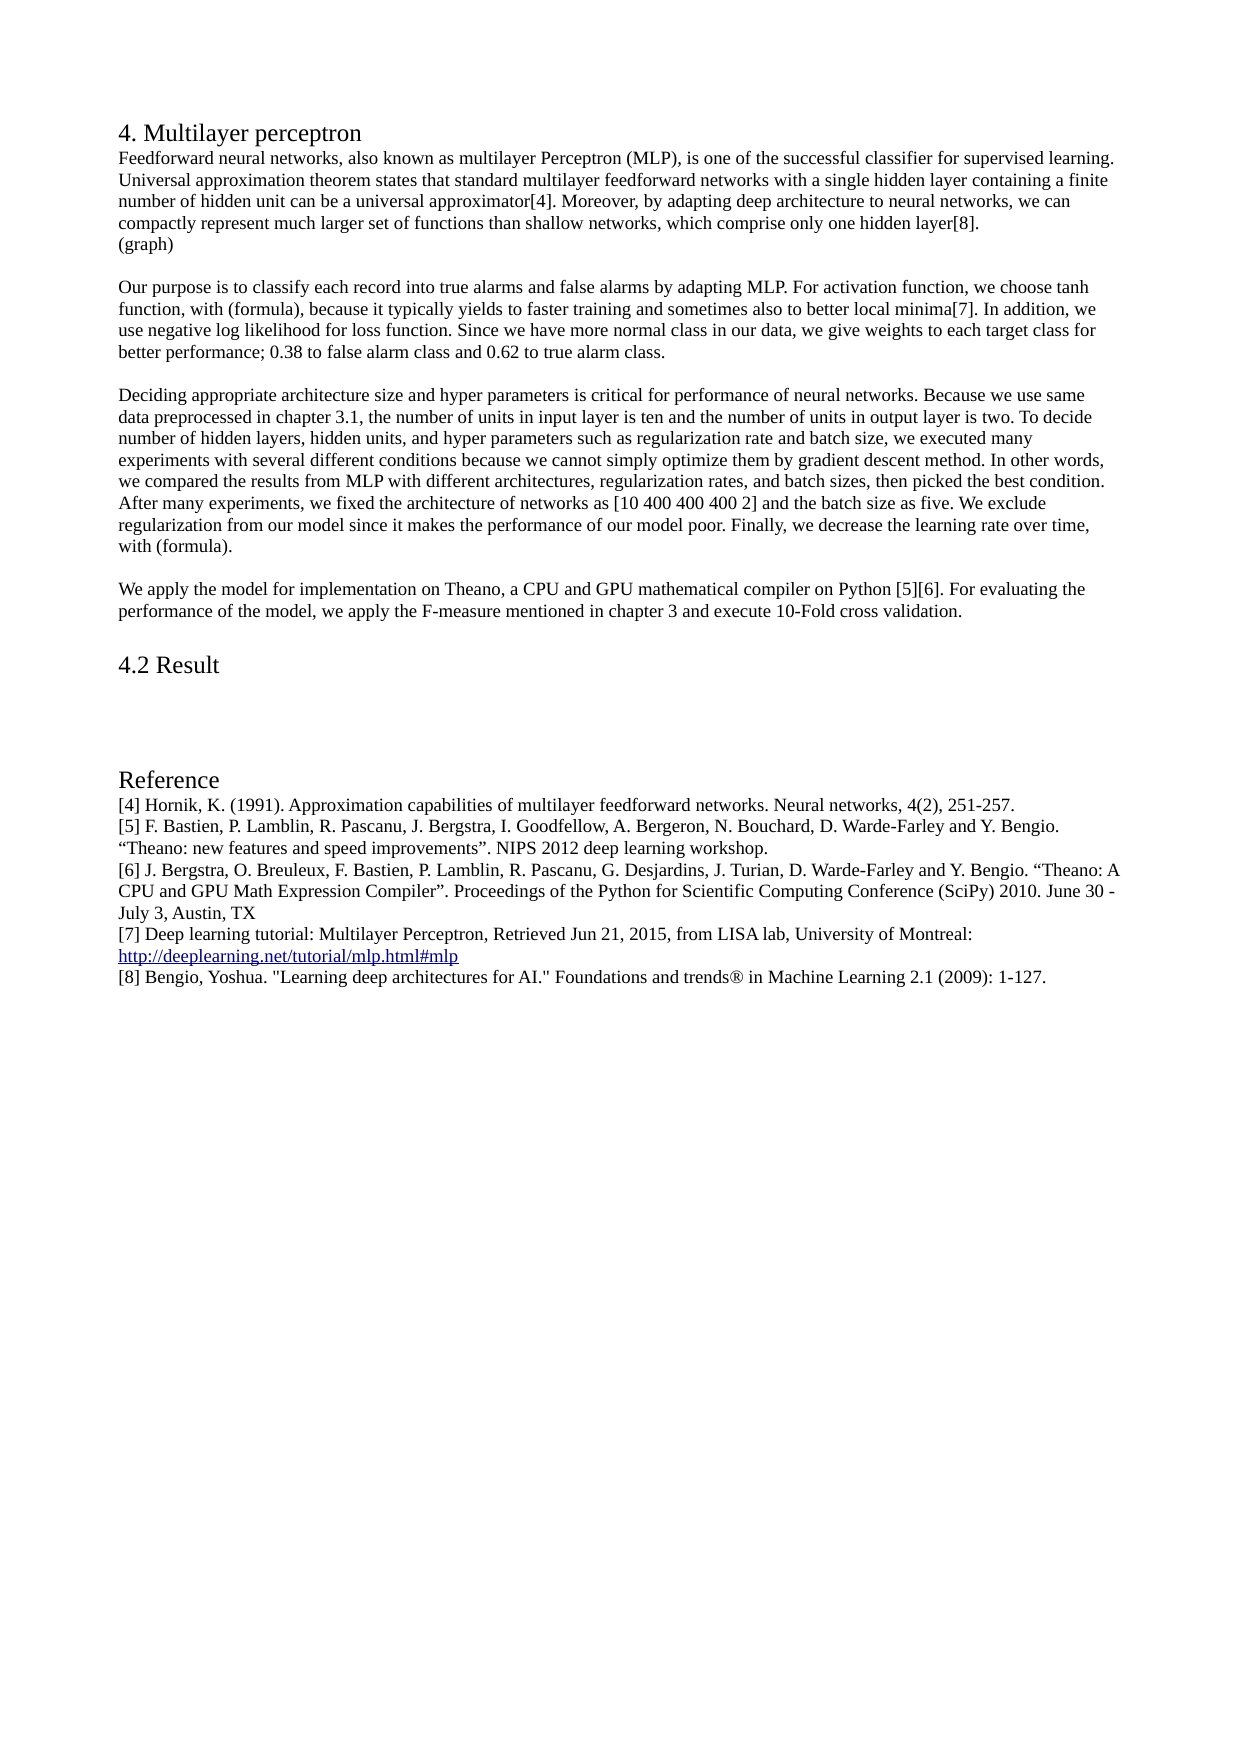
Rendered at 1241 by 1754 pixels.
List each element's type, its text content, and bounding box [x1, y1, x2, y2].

text 4. Multilayer perceptron [118, 118, 1122, 147]
text [8] Bengio, Yoshua. "Learning deep architectures for AI." Foundations and trends® in Machine Learning 2.1 (2009): 1-127. [118, 966, 1122, 988]
text (graph) [118, 233, 1122, 255]
text [5] F. Bastien, P. Lamblin, R. Pascanu, J. Bergstra, I. Goodfellow, A. Bergeron, N. Bouchard, D. Warde-Farley and Y. Bengio. “Theano: new features and speed improvements”. NIPS 2012 deep learning workshop. [118, 815, 1122, 858]
text Deciding appropriate architecture size and hyper parameters is critical for performance of neural networks. Because we use same data preprocessed in chapter 3.1, the number of units in input layer is ten and the number of units in output layer is two. To decide number of hidden layers, hidden units, and hyper parameters such as regularization rate and batch size, we executed many experiments with several different conditions because we cannot simply optimize them by gradient descent method. In other words, we compared the results from MLP with different architectures, regularization rates, and batch sizes, then picked the best condition. After many experiments, we fixed the architecture of networks as [10 400 400 400 2] and the batch size as five. We exclude regularization from our model since it makes the performance of our model poor. Finally, we decrease the learning rate over time, with (formula). [118, 384, 1122, 557]
text Our purpose is to classify each record into true alarms and false alarms by adapting MLP. For activation function, we choose tanh function, with (formula), because it typically yields to faster training and sometimes also to better local minima[7]. In addition, we use negative log likelihood for loss function. Since we have more normal class in our data, we give weights to each target class for better performance; 0.38 to false alarm class and 0.62 to true alarm class. [118, 276, 1122, 362]
text Reference [118, 765, 1122, 794]
text We apply the model for implementation on Theano, a CPU and GPU mathematical compiler on Python [5][6]. For evaluating the performance of the model, we apply the F-measure mentioned in chapter 3 and execute 10-Fold cross validation. [118, 578, 1122, 621]
text Feedforward neural networks, also known as multilayer Perceptron (MLP), is one of the successful classifier for supervised learning. Universal approximation theorem states that standard multilayer feedforward networks with a single hidden layer containing a finite number of hidden unit can be a universal approximator[4]. Moreover, by adapting deep architecture to neural networks, we can compactly represent much larger set of functions than shallow networks, which comprise only one hidden layer[8]. [118, 147, 1122, 233]
text [7] Deep learning tutorial: Multilayer Perceptron, Retrieved Jun 21, 2015, from LISA lab, University of Montreal: http://deeplearning.net/tutorial/mlp.html#mlp [118, 923, 1122, 966]
text [6] J. Bergstra, O. Breuleux, F. Bastien, P. Lamblin, R. Pascanu, G. Desjardins, J. Turian, D. Warde-Farley and Y. Bengio. “Theano: A CPU and GPU Math Expression Compiler”. Proceedings of the Python for Scientific Computing Conference (SciPy) 2010. June 30 - July 3, Austin, TX [118, 858, 1122, 923]
text [4] Hornik, K. (1991). Approximation capabilities of multilayer feedforward networks. Neural networks, 4(2), 251-257. [118, 794, 1122, 815]
text 4.2 Result [118, 650, 1122, 679]
